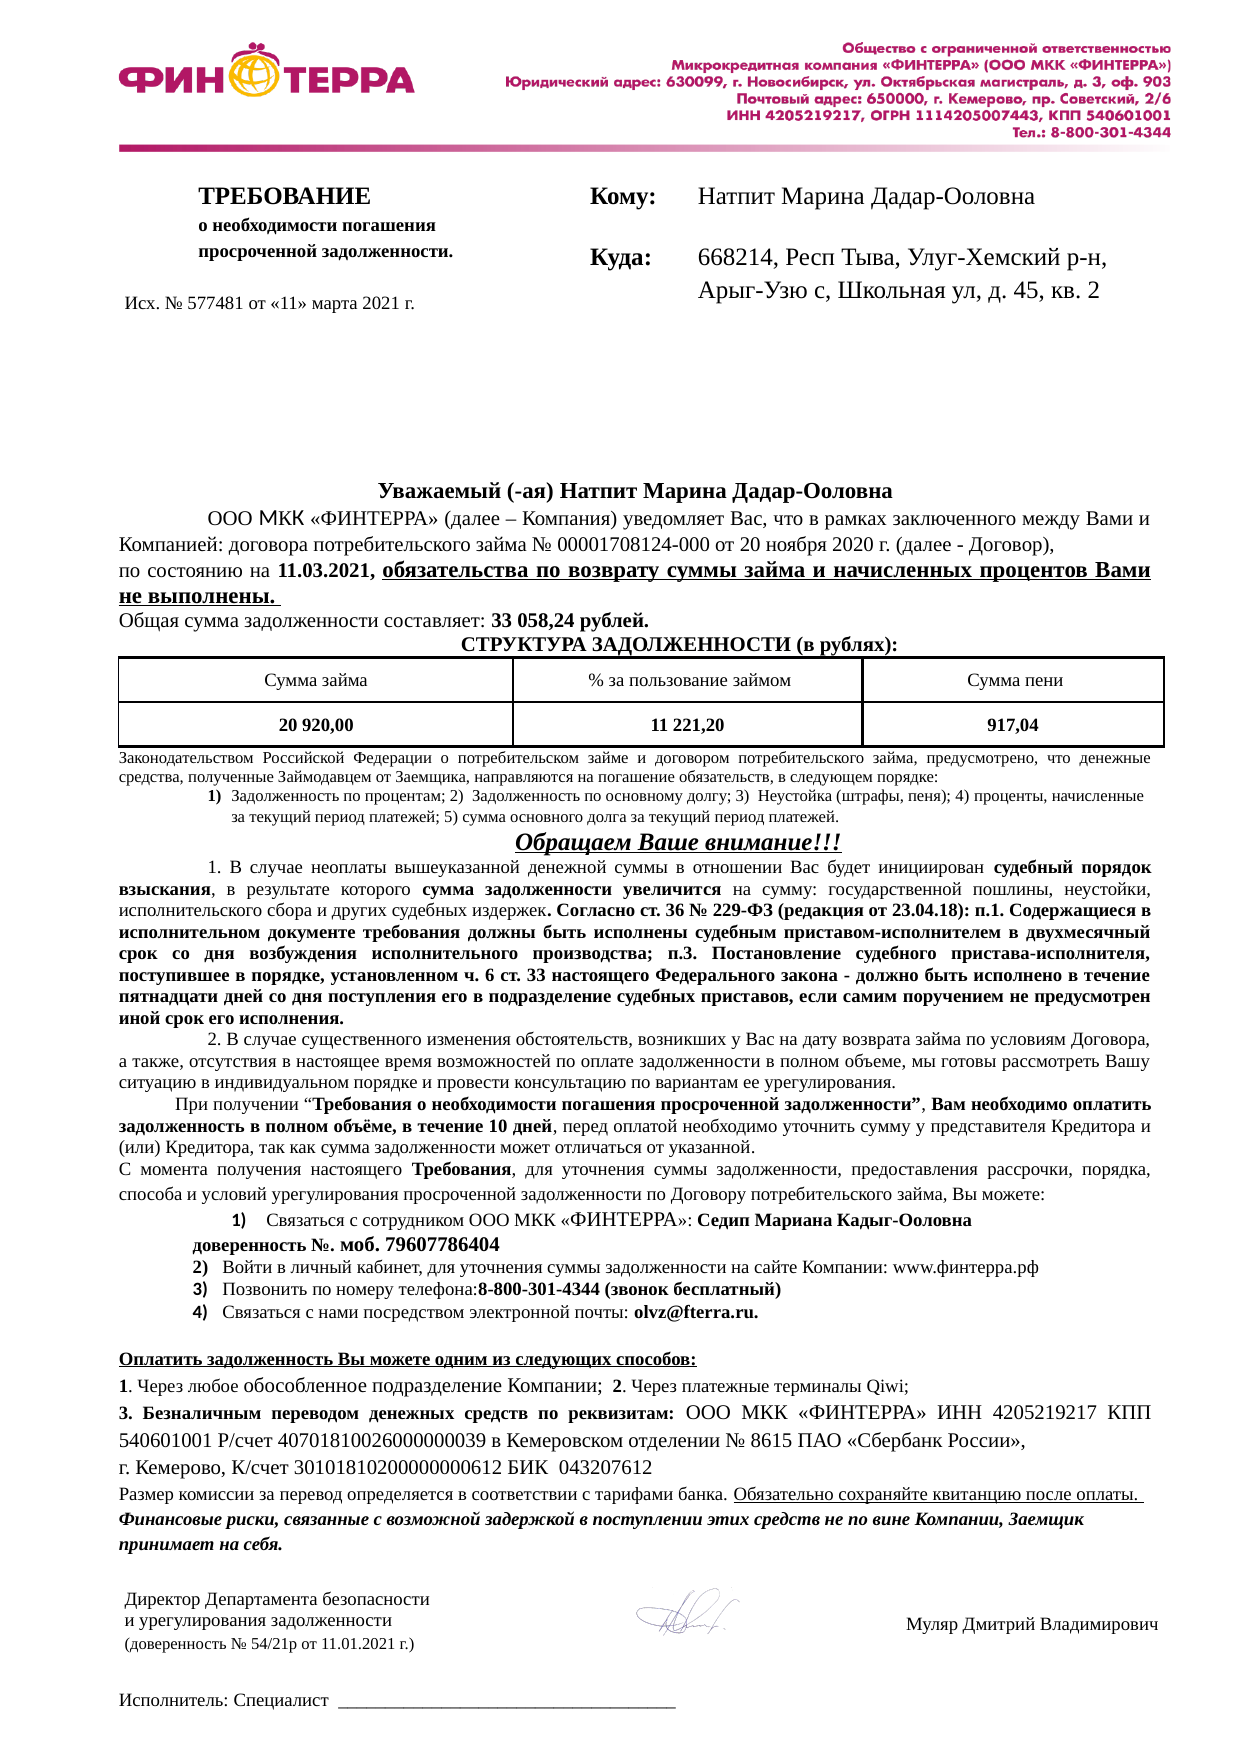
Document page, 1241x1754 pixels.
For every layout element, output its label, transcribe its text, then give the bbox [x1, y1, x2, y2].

text Исполнитель: Специалист ____________________________________ [118, 1689, 1152, 1711]
table_cell 11 221,20 [514, 703, 861, 745]
picture [635, 1587, 742, 1637]
table_header Сумма займа [119, 659, 512, 701]
list Позвонить по номеру телефона:8-800-301-4344 (звонок бесплатный) [192, 1277, 1152, 1300]
text по состоянию на 11.03.2021, обязательства по возврату суммы займа и начисленных процентов Вами не выполнены. [118, 556, 1152, 608]
table_cell 668214, Респ Тыва, Улуг-Хемский р-н, Арыг-Узю с, Школьная ул, д. 45, кв. 2 [692, 236, 1116, 398]
table_header ТРЕБОВАНИЕ о необходимости погашения просроченной задолженности. Исх. № 577481 от «11» марта 2021 г. [119, 175, 584, 398]
text С момента получения настоящего Требования, для уточнения суммы задолженности, предоставления рассрочки, порядка, способа и условий урегулирования просроченной задолженности по Договору потребительского займа, Вы можете: [118, 1158, 1152, 1204]
list Связаться с сотрудником ООО МКК «ФИНТЕРРА»: Седип Мариана Кадыг-Ооловна [193, 1207, 1152, 1231]
text Законодательством Российской Федерации о потребительском займе и договором потребительского займа, предусмотрено, что денежные средства, полученные Займодавцем от Заемщика, направляются на погашение обязательств, в следующем порядке: [118, 748, 1152, 786]
text Оплатить задолженность Вы можете одним из следующих способов: [118, 1348, 1152, 1369]
text 1. В случае неоплаты вышеуказанной денежной суммы в отношении Вас будет инициирован судебный порядок взыскания, в результате которого сумма задолженности увеличится на сумму: государственной пошлины, неустойки, исполнительского сбора и других судебных издержек. Согласно ст. 36 № 229-ФЗ (редакция от 23.04.18): п.1. Содержащиеся в исполнительном документе требования должны быть исполнены судебным приставом-исполнителем в двухмесячный срок со дня возбуждения исполнительного производства; п.3. Постановление судебного пристава-исполнителя, поступившее в порядке, установленном ч. 6 ст. 33 настоящего Федерального закона - должно быть исполнено в течение пятнадцати дней со дня поступления его в подразделение судебных приставов, если самим поручением не предусмотрен иной срок его исполнения. [118, 856, 1152, 1028]
text доверенность №. моб. 79607786404 [192, 1231, 1152, 1256]
table_header Кому: [584, 175, 692, 236]
list Войти в личный кабинет, для уточнения суммы задолженности на сайте Компании: www.финтерра.рф [163, 1256, 1152, 1277]
text При получении “Требования о необходимости погашения просроченной задолженности”, Вам необходимо оплатить задолженность в полном объёме, в течение 10 дней, перед оплатой необходимо уточнить сумму у представителя Кредитора и (или) Кредитора, так как сумма задолженности может отличаться от указанной. [118, 1093, 1152, 1158]
text Размер комиссии за перевод определяется в соответствии с тарифами банка. Обязательно сохраняйте квитанцию после оплаты. Финансовые риски, связанные с возможной задержкой в поступлении этих средств не по вине Компании, Заемщик принимает на себя. [118, 1483, 1152, 1554]
text Уважаемый (-ая) Натпит Марина Дадар-Ооловна [118, 477, 1152, 503]
text г. Кемерово, К/счет 30101810200000000612 БИК 043207612 [118, 1455, 1152, 1479]
table_header % за пользование займом [514, 659, 861, 701]
text Общая сумма задолженности составляет: 33 058,24 рублей. [118, 608, 1152, 632]
table_header Сумма пени [864, 659, 1163, 701]
picture [118, 42, 1171, 152]
text ООО МКК «ФИНТЕРРА» (далее – Компания) уведомляет Вас, что в рамках заключенного между Вами и Компанией: договора потребительского займа № 00001708124-000 от 20 ноября 2020 г. (далее - Договор), [118, 503, 1152, 556]
list Задолженность по процентам; 2) Задолженность по основному долгу; 3) Неустойка (штрафы, пеня); 4) проценты, начисленные за текущий период платежей; 5) сумма основного долга за текущий период платежей. [207, 786, 1152, 826]
table_header [570, 1582, 807, 1664]
table_header [1116, 175, 1169, 398]
table_header Директор Департамента безопасности и урегулирования задолженности (доверенность № 54/21р от 11.01.2021 г.) [119, 1582, 570, 1664]
table_cell 917,04 [864, 703, 1163, 745]
list Связаться с нами посредством электронной почты: olvz@fterra.ru. [192, 1300, 1152, 1323]
table_header Муляр Дмитрий Владимирович [807, 1582, 1164, 1664]
text 3. Безналичным переводом денежных средств по реквизитам: ООО МКК «ФИНТЕРРА» ИНН 4205219217 КПП 540601001 Р/счет 40701810026000000039 в Кемеровском отделении № 8615 ПАО «Сбербанк России», [118, 1400, 1152, 1452]
text 1. Через любое обособленное подразделение Компании; 2. Через платежные терминалы Qiwi; [118, 1372, 1152, 1397]
table_cell Куда: [584, 236, 692, 398]
table_header Натпит Марина Дадар-Ооловна [692, 175, 1116, 236]
table_cell 20 920,00 [119, 703, 512, 745]
text 2. В случае существенного изменения обстоятельств, возникших у Вас на дату возврата займа по условиям Договора, а также, отсутствия в настоящее время возможностей по оплате задолженности в полном объеме, мы готовы рассмотреть Вашу ситуацию в индивидуальном порядке и провести консультацию по вариантам ее урегулирования. [118, 1028, 1152, 1093]
text Обращаем Ваше внимание!!! [118, 827, 1152, 856]
text СТРУКТУРА ЗАДОЛЖЕННОСТИ (в рублях): [118, 632, 1152, 656]
